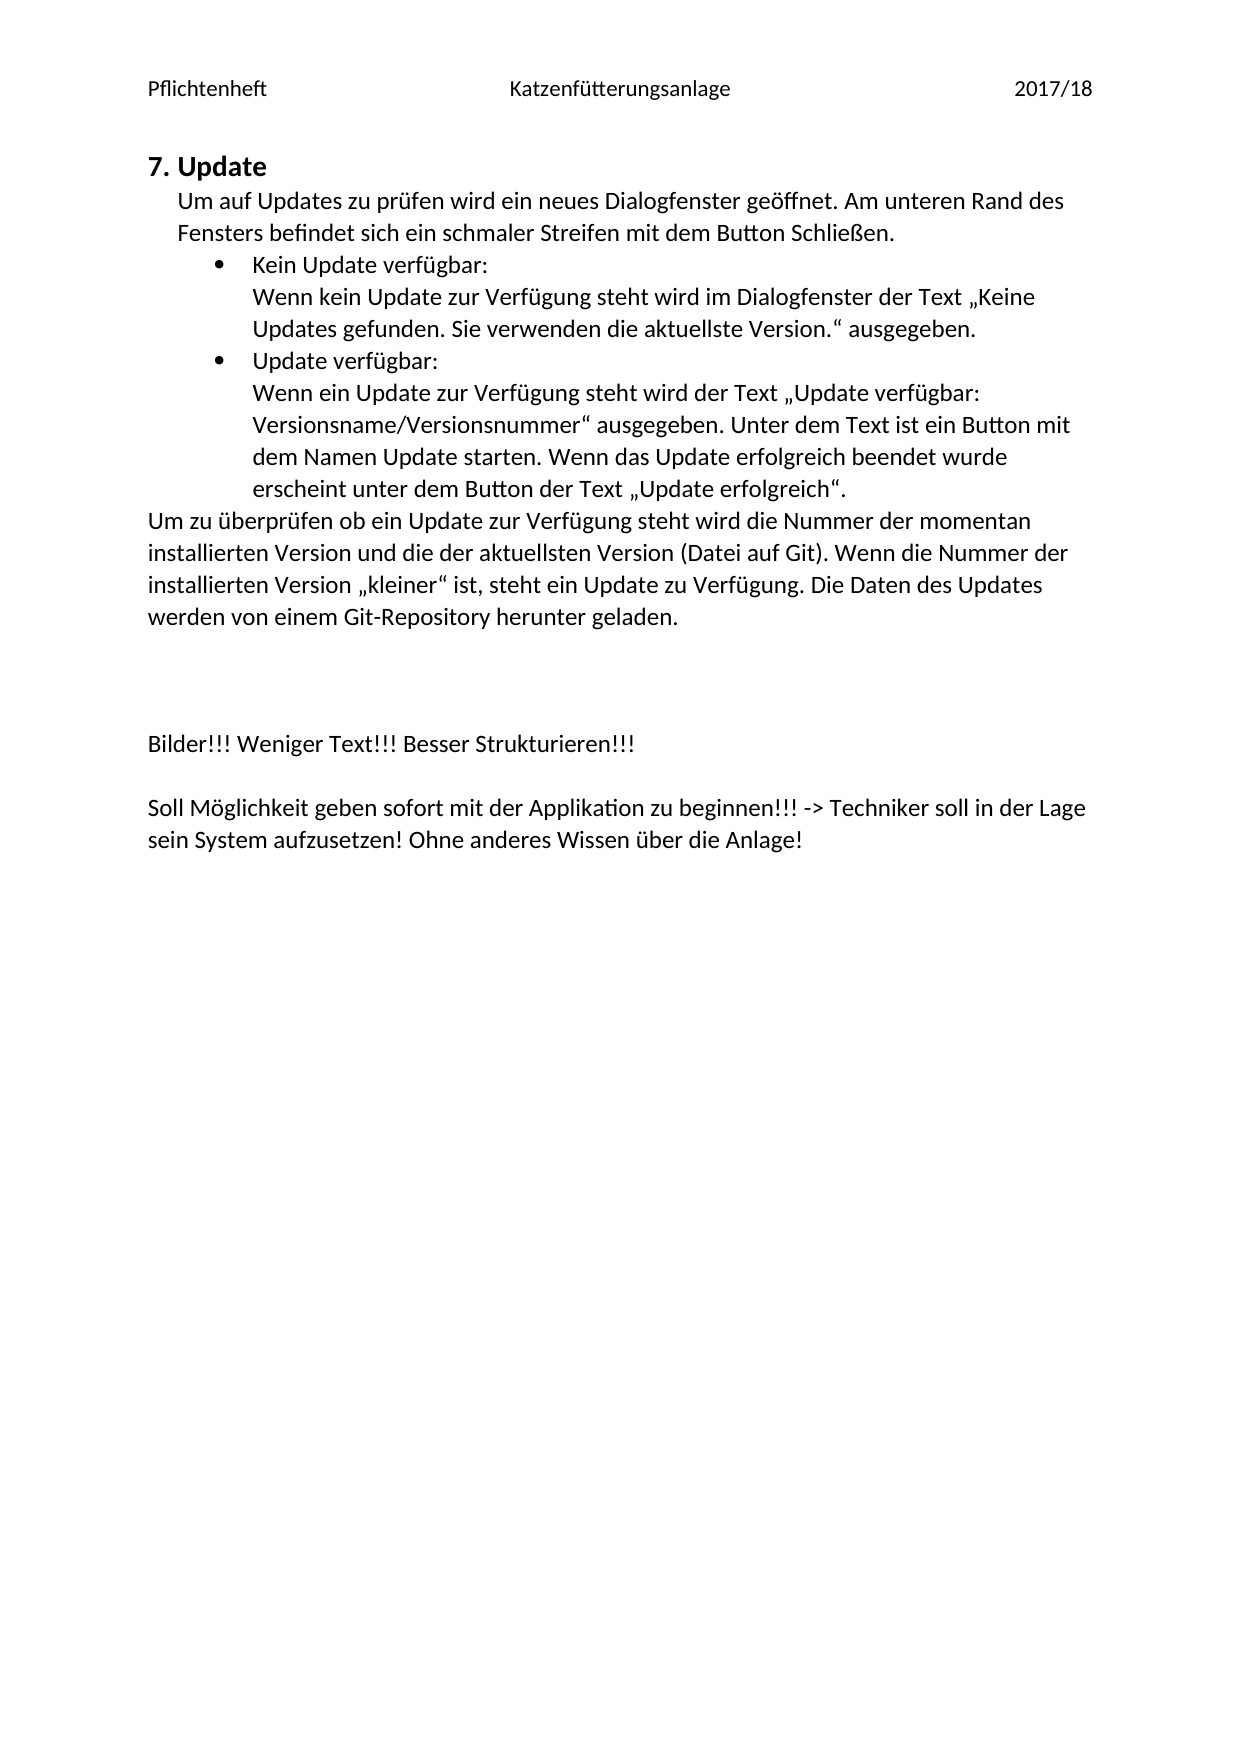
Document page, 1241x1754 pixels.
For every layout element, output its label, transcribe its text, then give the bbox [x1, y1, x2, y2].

text Bilder!!! Weniger Text!!! Besser Strukturieren!!! [148, 729, 1093, 759]
list Um auf Updates zu prüfen wird ein neues Dialogfenster geöffnet. Am unteren Rand des Fensters befindet sich ein schmaler Streifen mit dem Button Schließen. [177, 185, 1093, 247]
text Wenn ein Update zur Verfügung steht wird der Text „Update verfügbar: Versionsname/Versionsnummer“ ausgegeben. Unter dem Text ist ein Button mit dem Namen Update starten. Wenn das Update erfolgreich beendet wurde erscheint unter dem Button der Text „Update erfolgreich“. [252, 377, 1093, 503]
list Update verfügbar: [215, 345, 1093, 375]
text Soll Möglichkeit geben sofort mit der Applikation zu beginnen!!! -> Techniker soll in der Lage sein System aufzusetzen! Ohne anderes Wissen über die Anlage! [148, 793, 1093, 855]
list Update [148, 148, 1093, 183]
text Um zu überprüfen ob ein Update zur Verfügung steht wird die Nummer der momentan installierten Version und die der aktuellsten Version (Datei auf Git). Wenn die Nummer der installierten Version „kleiner“ ist, steht ein Update zu Verfügung. Die Daten des Updates werden von einem Git-Repository herunter geladen. [148, 505, 1093, 631]
list Kein Update verfügbar: [215, 249, 1093, 279]
text Wenn kein Update zur Verfügung steht wird im Dialogfenster der Text „Keine Updates gefunden. Sie verwenden die aktuellste Version.“ ausgegeben. [252, 281, 1093, 343]
